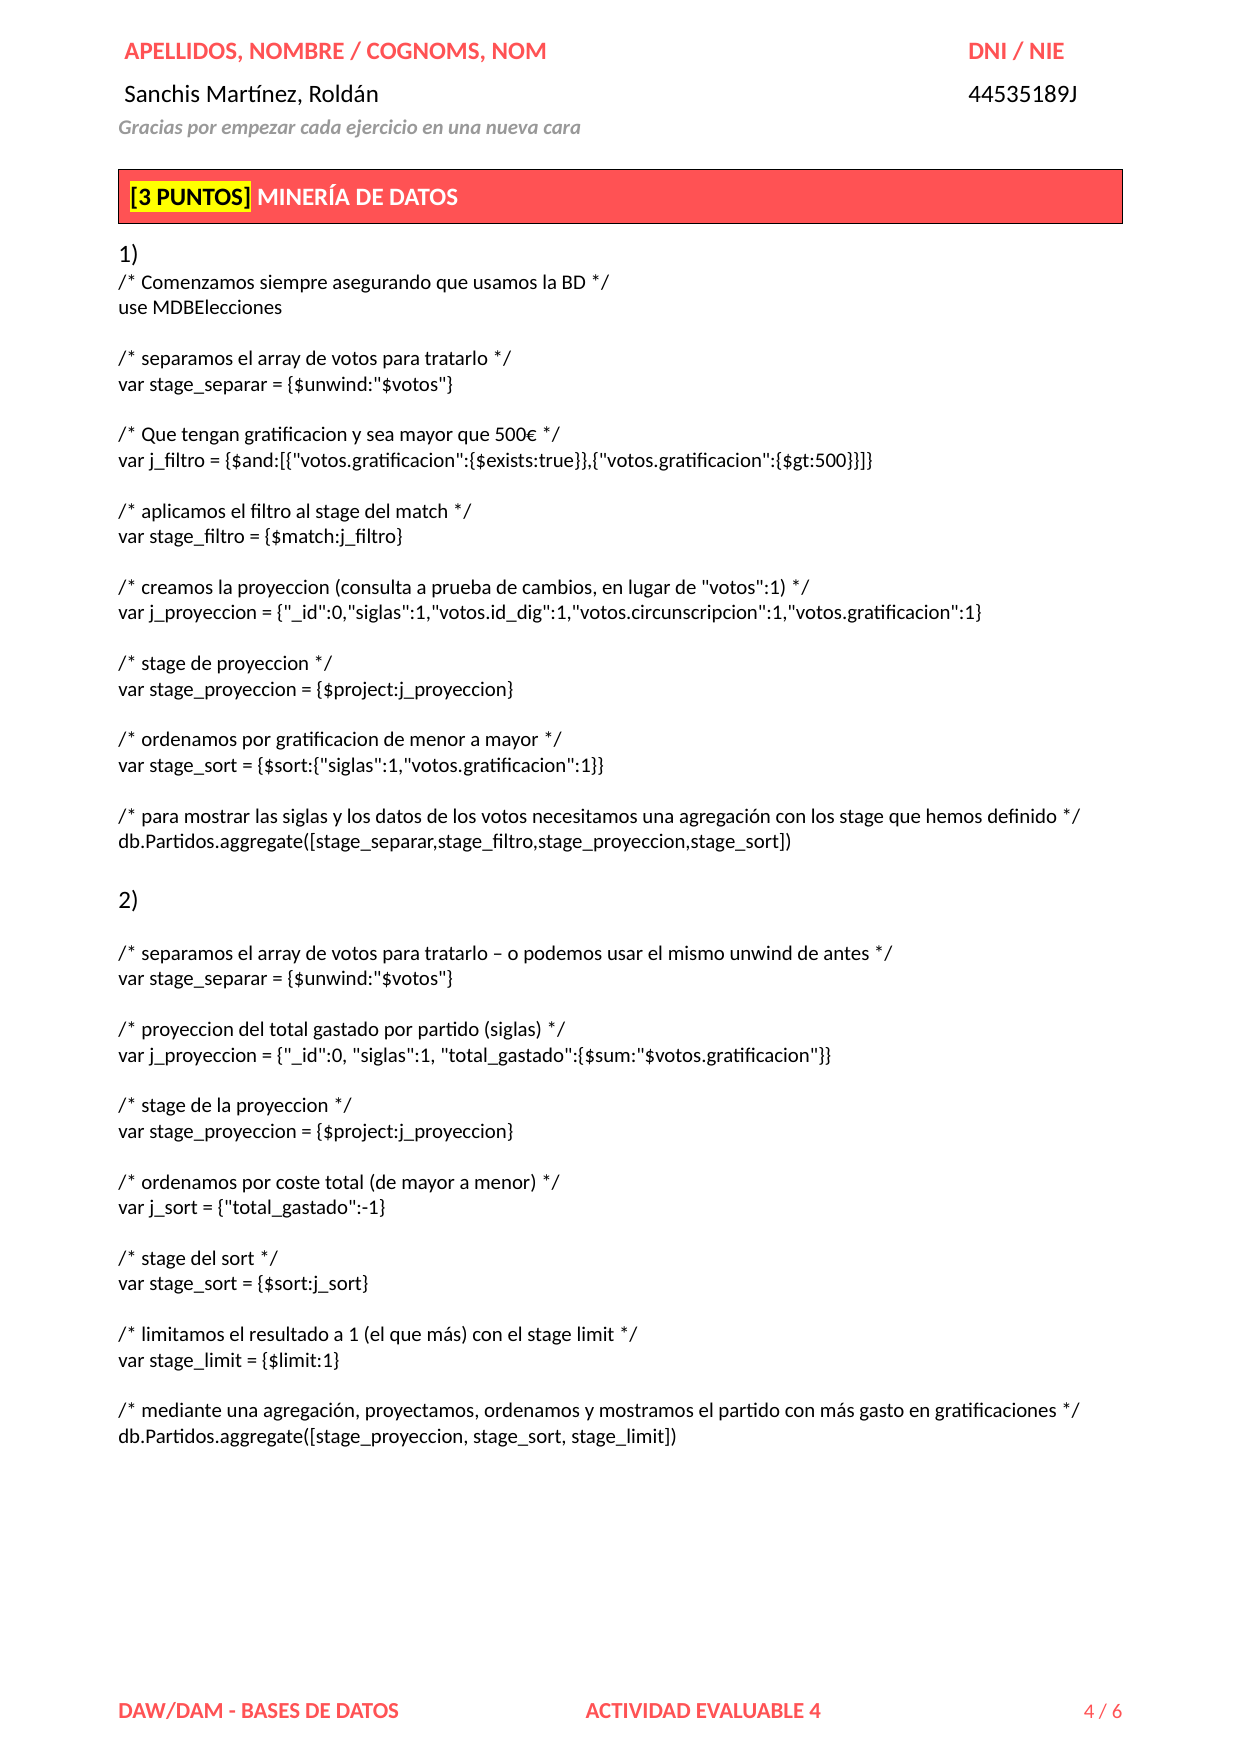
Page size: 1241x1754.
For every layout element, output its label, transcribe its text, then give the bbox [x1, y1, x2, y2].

text /* limitamos el resultado a 1 (el que más) con el stage limit */ [118, 1321, 1122, 1347]
text /* proyeccion del total gastado por partido (siglas) */ [118, 1016, 1122, 1042]
text /* separamos el array de votos para tratarlo */ [118, 345, 1122, 371]
text db.Partidos.aggregate([stage_separar,stage_filtro,stage_proyeccion,stage_sort]) [118, 828, 1122, 854]
text [3 puntoS] MINERÍA DE DATOS [119, 170, 1122, 223]
text /* stage del sort */ [118, 1245, 1122, 1271]
text 2) [118, 884, 1122, 915]
text var stage_proyeccion = {$project:j_proyeccion} [118, 1118, 1122, 1143]
text /* separamos el array de votos para tratarlo – o podemos usar el mismo unwind de antes */ [118, 940, 1122, 966]
text var stage_separar = {$unwind:"$votos"} [118, 966, 1122, 991]
text var stage_sort = {$sort:{"siglas":1,"votos.gratificacion":1}} [118, 752, 1122, 777]
text /* para mostrar las siglas y los datos de los votos necesitamos una agregación con los stage que hemos definido */ [118, 803, 1122, 828]
text /* creamos la proyeccion (consulta a prueba de cambios, en lugar de "votos":1) */ [118, 574, 1122, 599]
text var stage_limit = {$limit:1} [118, 1347, 1122, 1372]
text /* ordenamos por coste total (de mayor a menor) */ [118, 1169, 1122, 1194]
text /* Que tengan gratificacion y sea mayor que 500€ */ [118, 422, 1122, 447]
text use MDBElecciones [118, 294, 1122, 320]
text /* stage de la proyeccion */ [118, 1093, 1122, 1118]
text /* Comenzamos siempre asegurando que usamos la BD */ [118, 269, 1122, 294]
text var j_sort = {"total_gastado":-1} [118, 1194, 1122, 1220]
text var j_proyeccion = {"_id":0,"siglas":1,"votos.id_dig":1,"votos.circunscripcion":1,"votos.gratificacion":1} [118, 599, 1122, 625]
text var stage_sort = {$sort:j_sort} [118, 1271, 1122, 1296]
text var stage_filtro = {$match:j_filtro} [118, 523, 1122, 549]
text var stage_proyeccion = {$project:j_proyeccion} [118, 676, 1122, 701]
text /* aplicamos el filtro al stage del match */ [118, 498, 1122, 523]
text /* mediante una agregación, proyectamos, ordenamos y mostramos el partido con más gasto en gratificaciones */ [118, 1398, 1122, 1423]
text db.Partidos.aggregate([stage_proyeccion, stage_sort, stage_limit]) [118, 1423, 1122, 1448]
text var j_proyeccion = {"_id":0, "siglas":1, "total_gastado":{$sum:"$votos.gratificacion"}} [118, 1042, 1122, 1067]
text /* ordenamos por gratificacion de menor a mayor */ [118, 727, 1122, 752]
text 1) [118, 239, 1122, 269]
text var j_filtro = {$and:[{"votos.gratificacion":{$exists:true}},{"votos.gratificacion":{$gt:500}}]} [118, 447, 1122, 472]
text var stage_separar = {$unwind:"$votos"} [118, 371, 1122, 396]
text /* stage de proyeccion */ [118, 650, 1122, 676]
